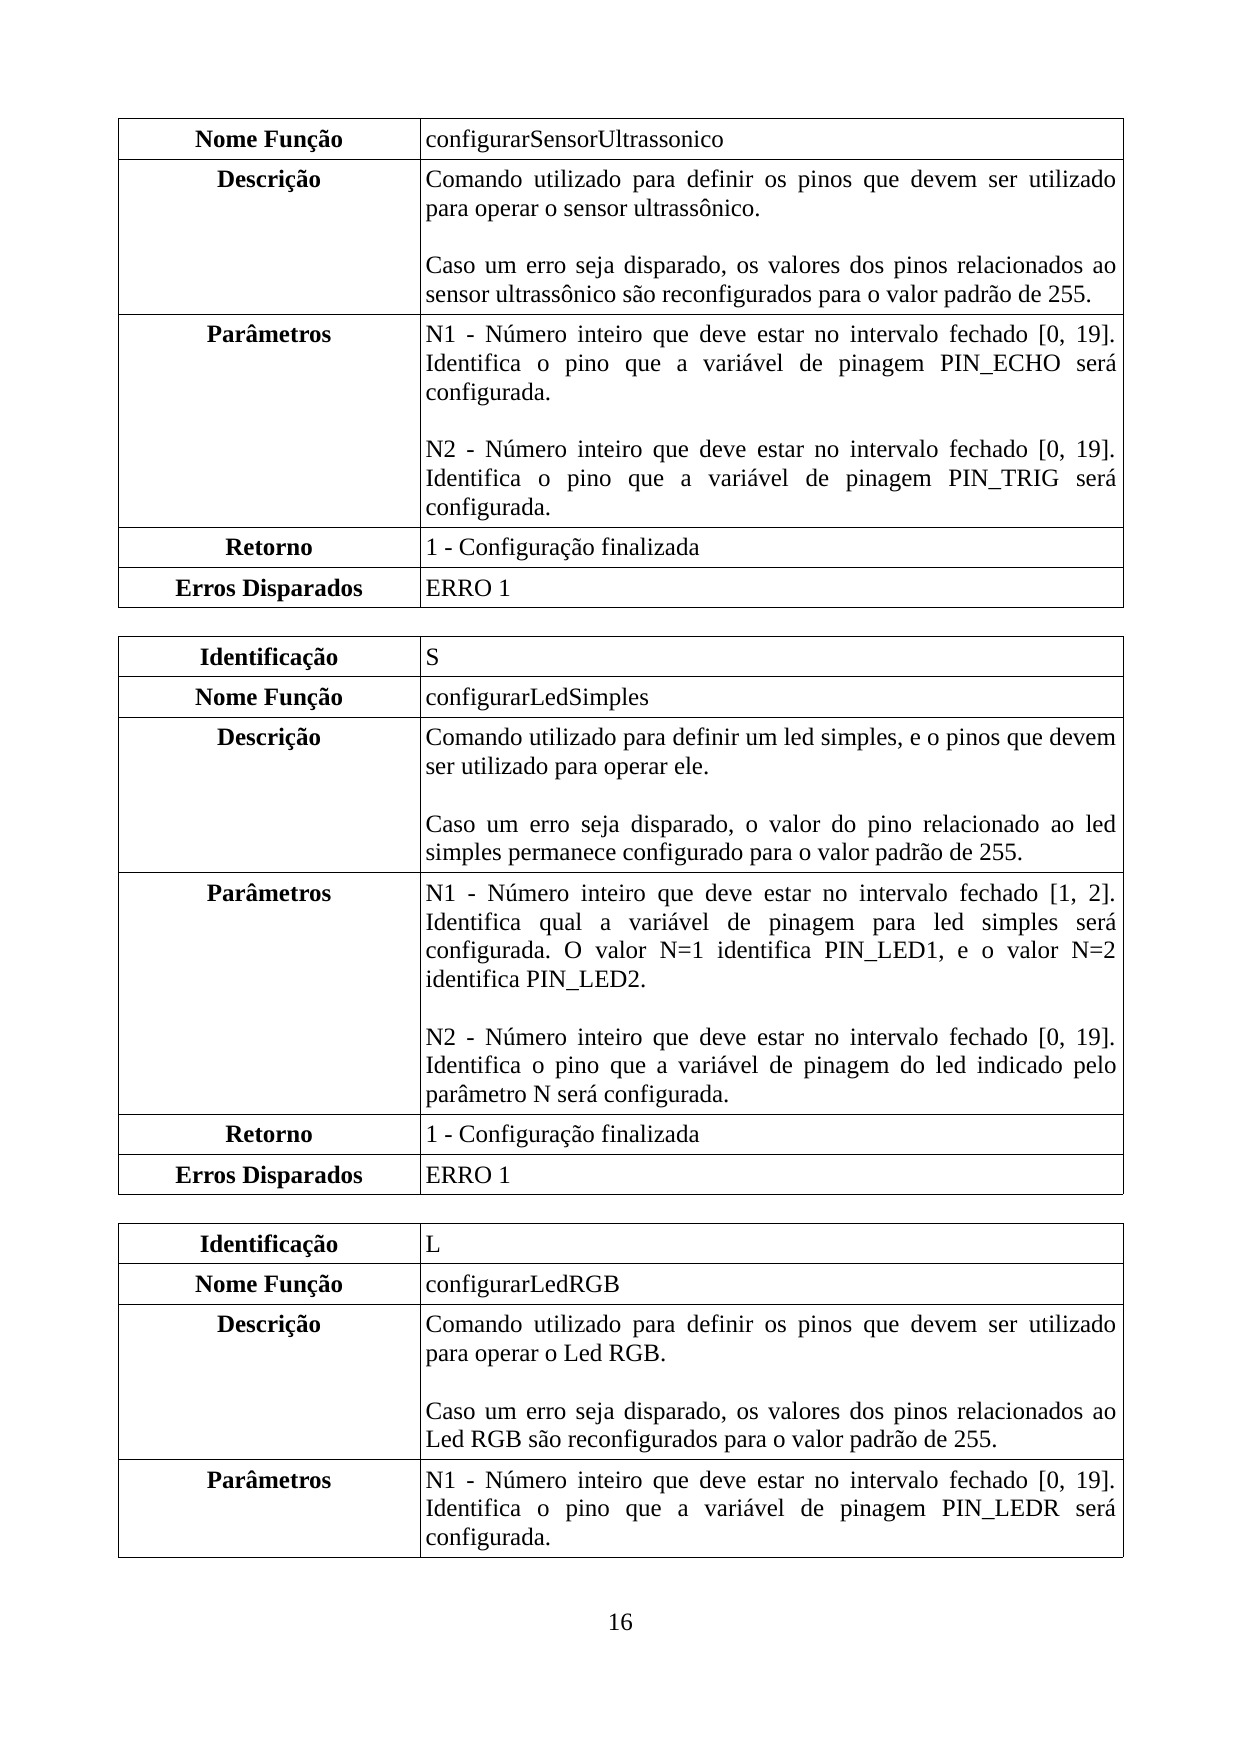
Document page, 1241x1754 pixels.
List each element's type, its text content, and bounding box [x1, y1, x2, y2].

table_cell Descrição [119, 160, 420, 314]
table_cell Comando utilizado para definir os pinos que devem ser utilizado para operar o sensor ultrassônico. Caso um erro seja disparado, os valores dos pinos relacionados ao sensor ultrassônico são reconfigurados para o valor padrão de 255. [421, 160, 1123, 314]
table_cell Parâmetros [119, 315, 420, 527]
table_cell Retorno [119, 1115, 420, 1154]
table_cell ERRO 1 [421, 568, 1123, 607]
table_cell Parâmetros [119, 873, 420, 1113]
table_cell configurarLedSimples [421, 677, 1123, 717]
table_cell ERRO 1 [421, 1155, 1123, 1194]
table_cell Erros Disparados [119, 568, 420, 607]
table_cell Comando utilizado para definir um led simples, e o pinos que devem ser utilizado para operar ele. Caso um erro seja disparado, o valor do pino relacionado ao led simples permanece configurado para o valor padrão de 255. [421, 718, 1123, 872]
table_cell N1 - Número inteiro que deve estar no intervalo fechado [0, 19]. Identifica o pino que a variável de pinagem PIN_ECHO será configurada. N2 - Número inteiro que deve estar no intervalo fechado [0, 19]. Identifica o pino que a variável de pinagem PIN_TRIG será configurada. [421, 315, 1123, 527]
table_cell N1 - Número inteiro que deve estar no intervalo fechado [1, 2]. Identifica qual a variável de pinagem para led simples será configurada. O valor N=1 identifica PIN_LED1, e o valor N=2 identifica PIN_LED2. N2 - Número inteiro que deve estar no intervalo fechado [0, 19]. Identifica o pino que a variável de pinagem do led indicado pelo parâmetro N será configurada. [421, 873, 1123, 1113]
table_cell 1 - Configuração finalizada [421, 1115, 1123, 1154]
table_cell configurarSensorUltrassonico [421, 119, 1123, 158]
table_header Identificação [119, 1224, 420, 1263]
table_cell Descrição [119, 1305, 420, 1459]
table_cell Nome Função [119, 1264, 420, 1304]
table_cell configurarLedRGB [421, 1264, 1123, 1304]
table_cell Nome Função [119, 677, 420, 717]
table_cell Erros Disparados [119, 1155, 420, 1194]
table_cell Retorno [119, 528, 420, 567]
table_cell N1 - Número inteiro que deve estar no intervalo fechado [0, 19]. Identifica o pino que a variável de pinagem PIN_LEDR será configurada. [421, 1460, 1123, 1557]
table_header Identificação [119, 637, 420, 676]
table_header L [421, 1224, 1123, 1263]
table_cell Parâmetros [119, 1460, 420, 1557]
table_cell Nome Função [119, 119, 420, 158]
table_cell 1 - Configuração finalizada [421, 528, 1123, 567]
table_cell Descrição [119, 718, 420, 872]
table_header S [421, 637, 1123, 676]
table_cell Comando utilizado para definir os pinos que devem ser utilizado para operar o Led RGB. Caso um erro seja disparado, os valores dos pinos relacionados ao Led RGB são reconfigurados para o valor padrão de 255. [421, 1305, 1123, 1459]
